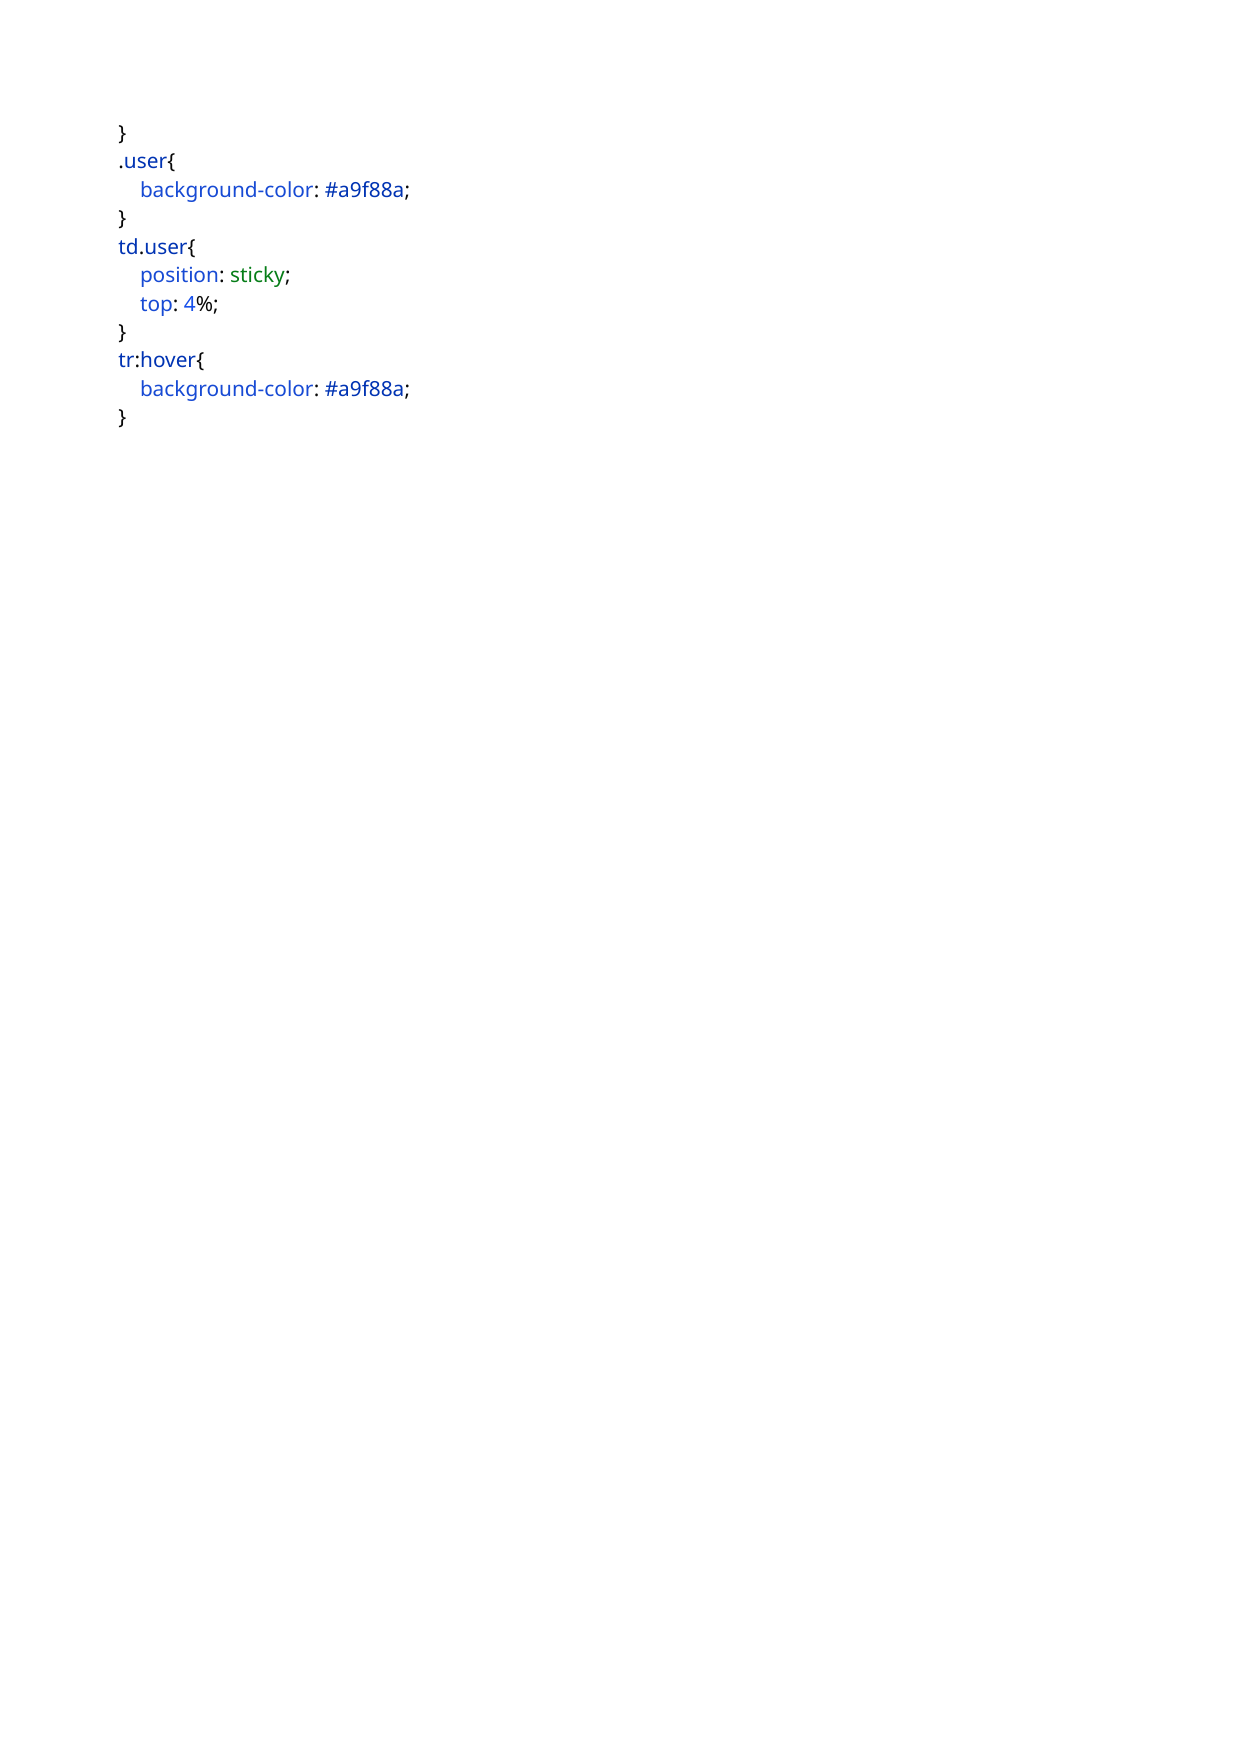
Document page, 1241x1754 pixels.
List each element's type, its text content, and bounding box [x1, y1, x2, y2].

text } .user{ background-color: #a9f88a; } td.user{ position: sticky; top: 4%; } tr:hover{ background-color: #a9f88a; } [118, 118, 1176, 431]
